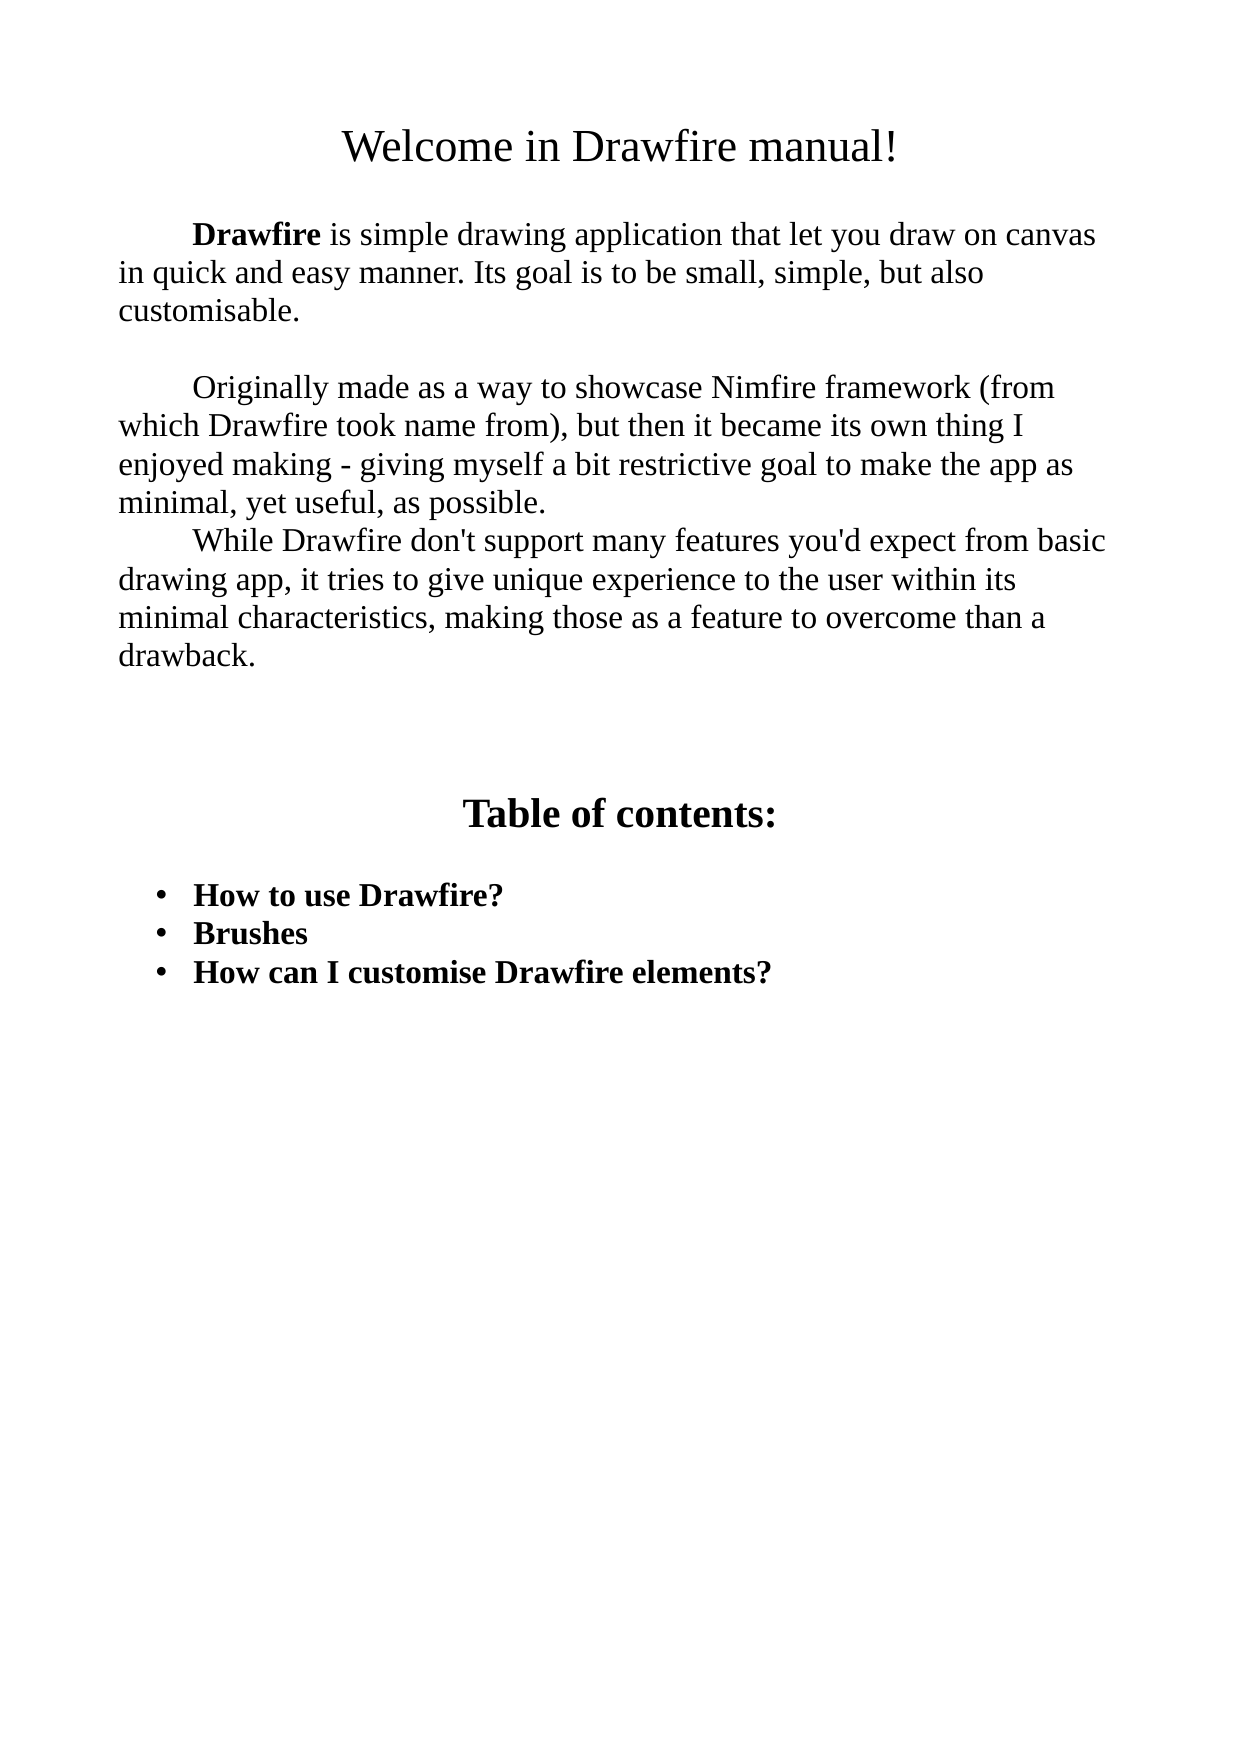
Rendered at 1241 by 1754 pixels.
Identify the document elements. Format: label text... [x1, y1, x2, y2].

text Table of contents: [118, 789, 1122, 837]
list How to use Drawfire? [156, 875, 1122, 913]
text While Drawfire don't support many features you'd expect from basic drawing app, it tries to give unique experience to the user within its minimal characteristics, making those as a feature to overcome than a drawback. [118, 521, 1122, 674]
text Welcome in Drawfire manual! [118, 118, 1122, 171]
text Originally made as a way to showcase Nimfire framework (from which Drawfire took name from), but then it became its own thing I enjoyed making - giving myself a bit restrictive goal to make the app as minimal, yet useful, as possible. [118, 367, 1122, 521]
text Drawfire is simple drawing application that let you draw on canvas in quick and easy manner. Its goal is to be small, simple, but also customisable. [118, 214, 1122, 329]
list How can I customise Drawfire elements? [156, 952, 1122, 990]
list Brushes [156, 913, 1122, 952]
